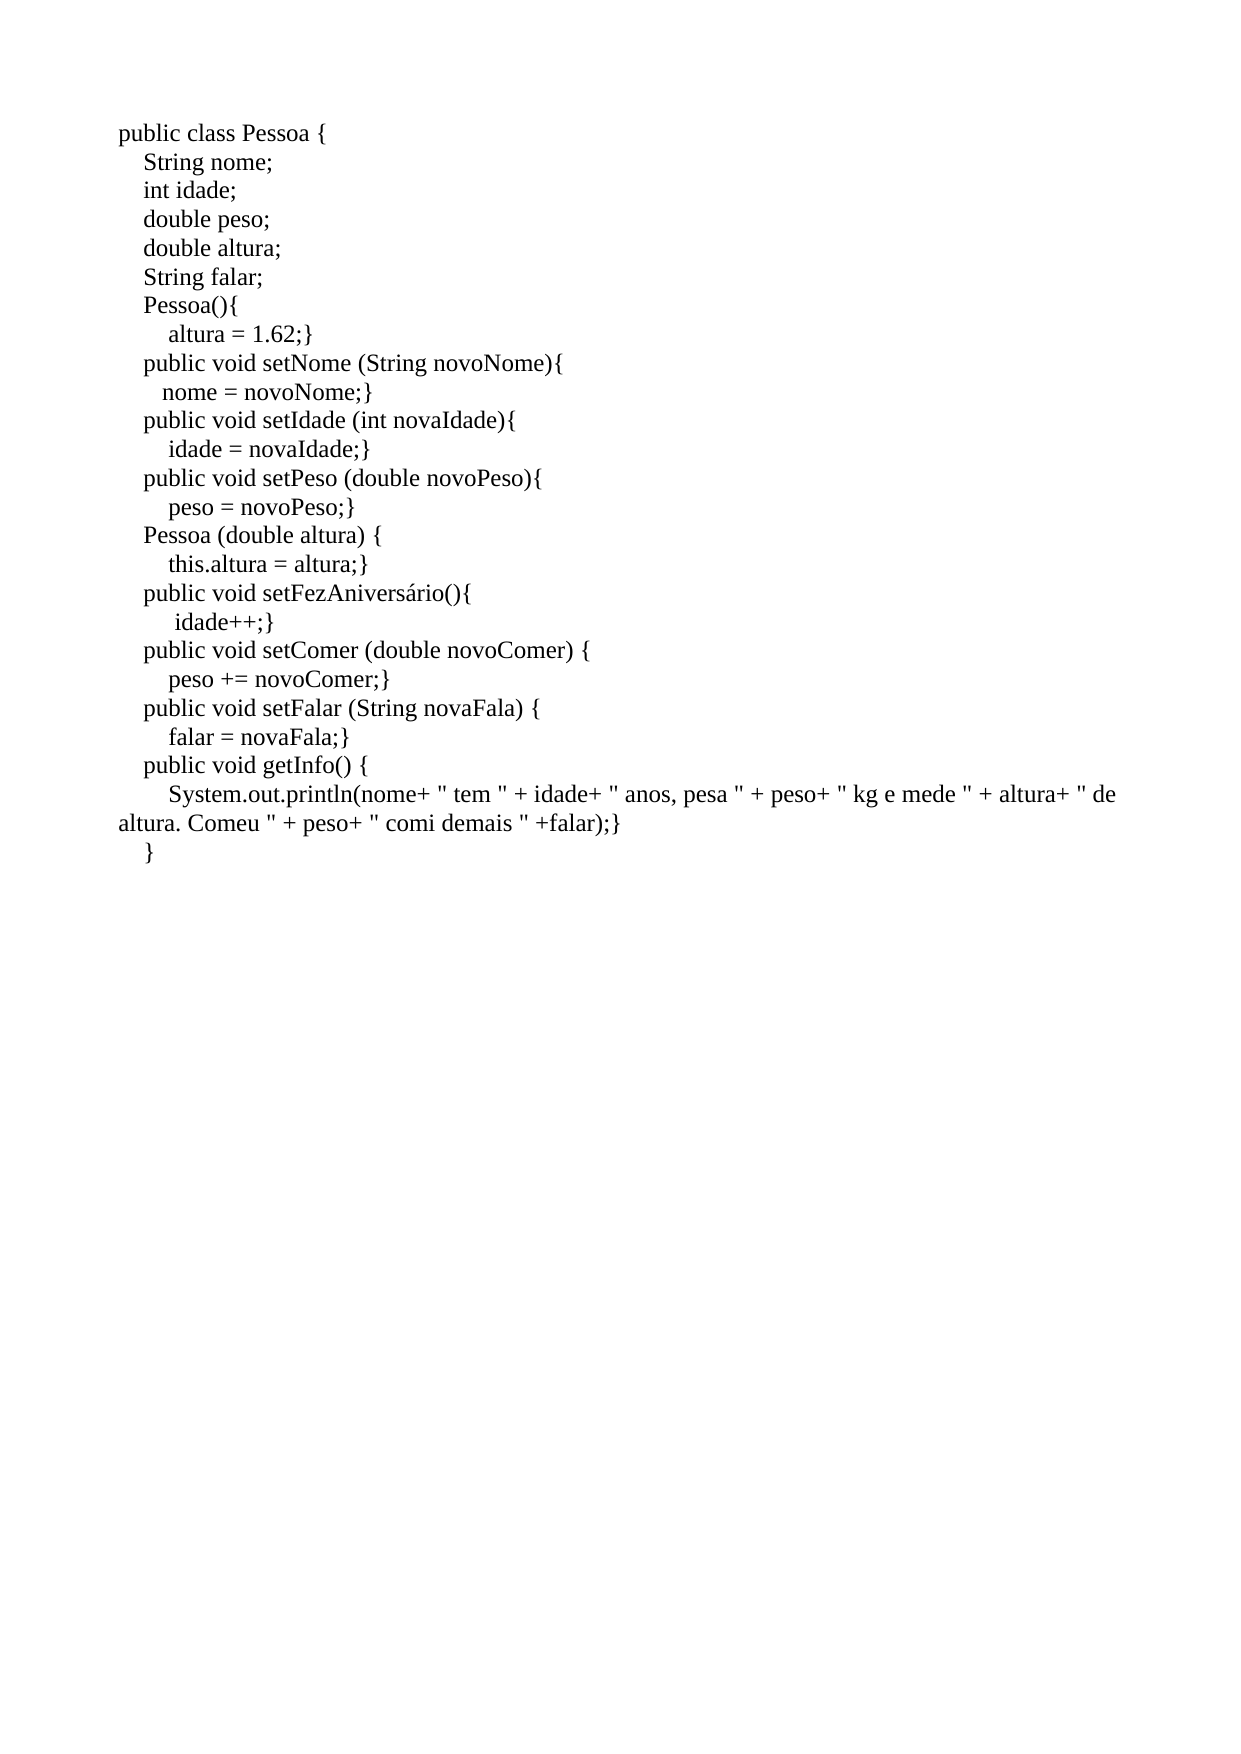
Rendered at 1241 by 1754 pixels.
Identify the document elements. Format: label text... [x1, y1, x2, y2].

text public void setPeso (double novoPeso){ [118, 463, 1122, 492]
text double peso; [118, 204, 1122, 233]
text String falar; [118, 262, 1122, 291]
text Pessoa(){ [118, 291, 1122, 319]
text double altura; [118, 233, 1122, 262]
text idade = novaIdade;} [118, 434, 1122, 463]
text public void setIdade (int novaIdade){ [118, 406, 1122, 434]
text public void setComer (double novoComer) { [118, 636, 1122, 664]
text public void setFezAniversário(){ [118, 578, 1122, 607]
text nome = novoNome;} [118, 377, 1122, 406]
text System.out.println(nome+ " tem " + idade+ " anos, pesa " + peso+ " kg e mede " + altura+ " de altura. Comeu " + peso+ " comi demais " +falar);} [118, 779, 1122, 837]
text public void setNome (String novoNome){ [118, 348, 1122, 377]
text this.altura = altura;} [118, 549, 1122, 578]
text public void getInfo() { [118, 751, 1122, 779]
text falar = novaFala;} [118, 722, 1122, 751]
text Pessoa (double altura) { [118, 521, 1122, 549]
text altura = 1.62;} [118, 319, 1122, 348]
text public class Pessoa { [118, 118, 1122, 147]
text peso += novoComer;} [118, 664, 1122, 693]
text } [118, 837, 1122, 866]
text String nome; [118, 147, 1122, 176]
text int idade; [118, 176, 1122, 204]
text idade++;} [118, 607, 1122, 636]
text public void setFalar (String novaFala) { [118, 693, 1122, 722]
text peso = novoPeso;} [118, 492, 1122, 521]
